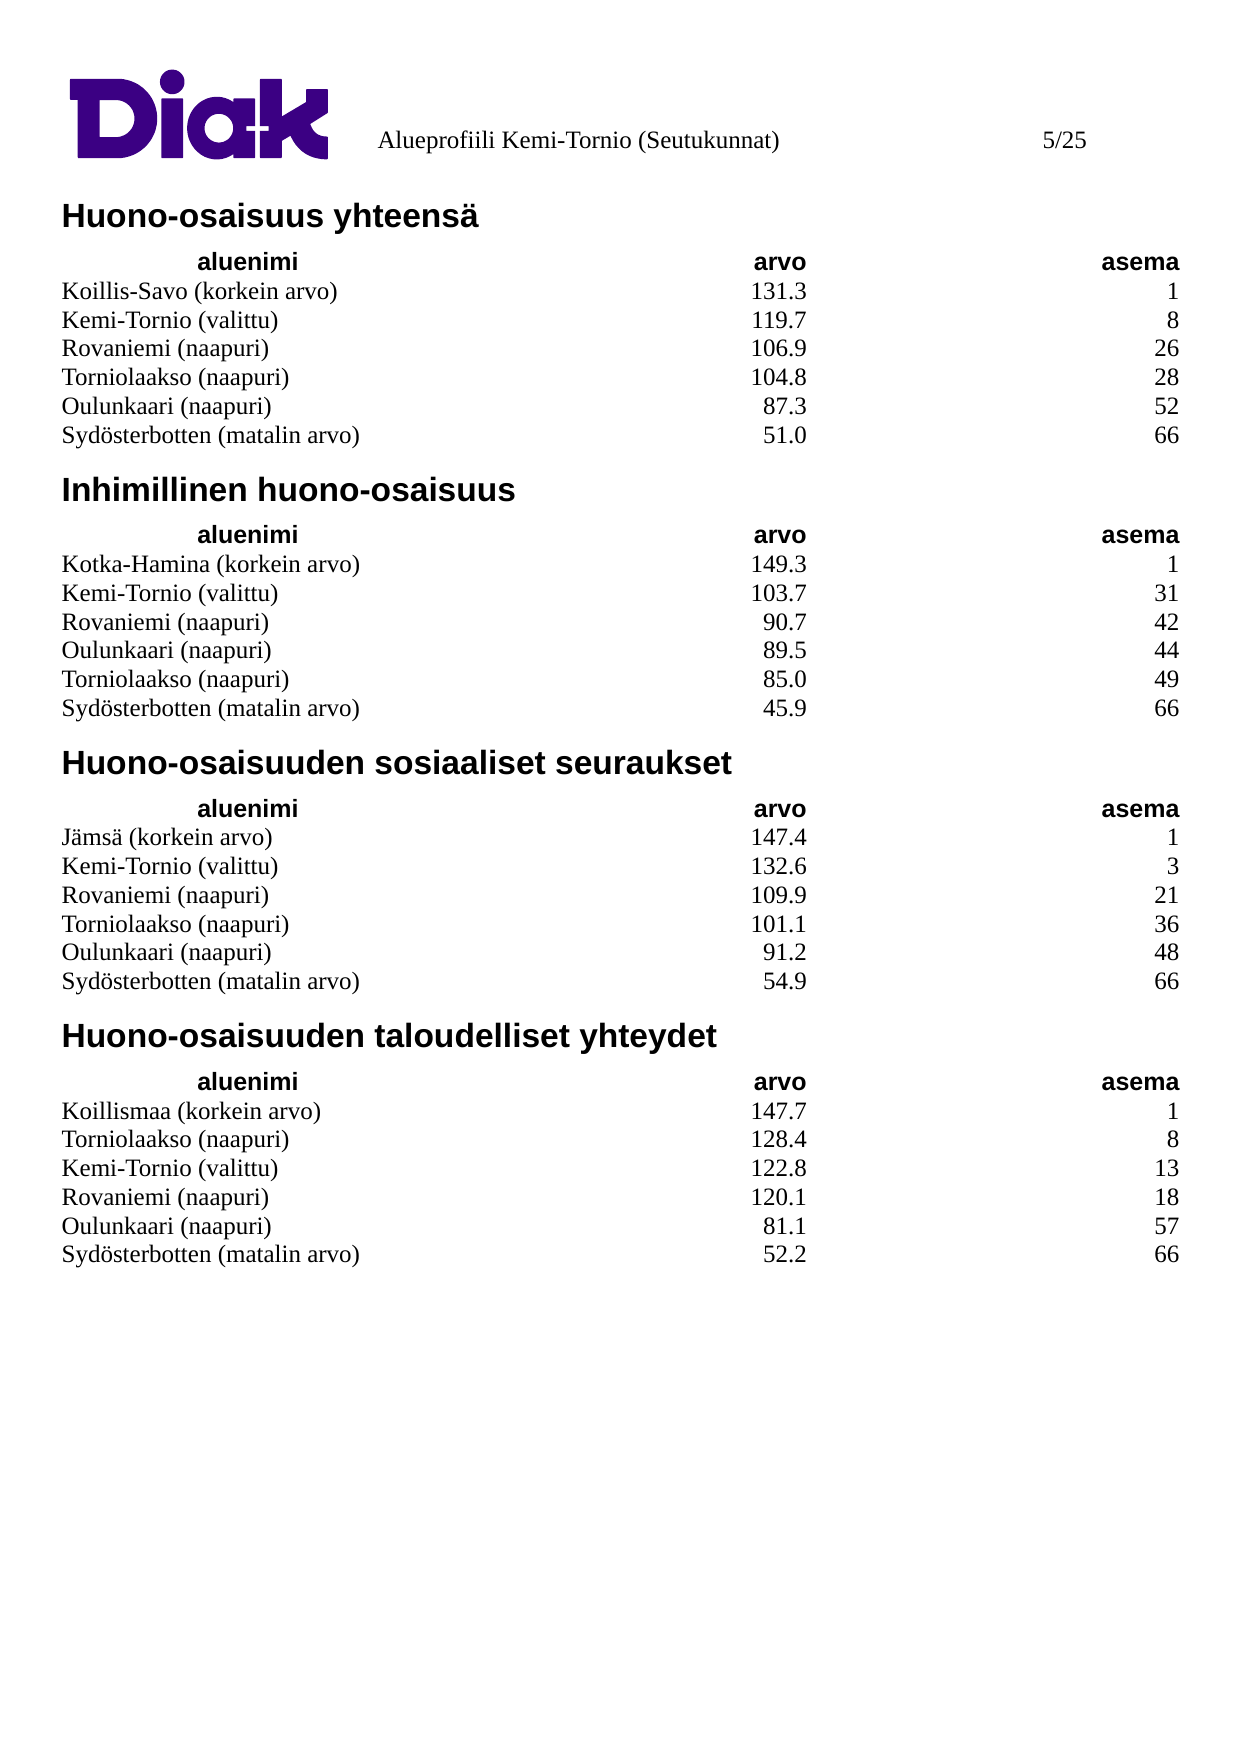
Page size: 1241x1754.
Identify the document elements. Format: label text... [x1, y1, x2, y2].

table_cell 8 [806, 305, 1179, 333]
table_cell 103.7 [434, 578, 806, 607]
table_cell 131.3 [434, 276, 806, 305]
table_cell 89.5 [434, 636, 806, 664]
table_cell 49 [806, 664, 1179, 693]
subtitle Huono-osaisuuden taloudelliset yhteydet [61, 1016, 1179, 1054]
table_header aluenimi [61, 247, 434, 276]
table_cell 18 [806, 1182, 1179, 1211]
table_cell 1 [806, 823, 1179, 851]
table_cell 52 [806, 391, 1179, 420]
table_cell 120.1 [434, 1182, 806, 1211]
table_cell 66 [806, 966, 1179, 995]
subtitle Huono-osaisuus yhteensä [61, 196, 1179, 235]
table_cell Kemi-Tornio (valittu) [61, 305, 434, 333]
table_cell Sydösterbotten (matalin arvo) [61, 1240, 434, 1268]
table_cell 51.0 [434, 420, 806, 448]
table_cell 147.4 [434, 823, 806, 851]
table_cell Sydösterbotten (matalin arvo) [61, 420, 434, 448]
table_cell 13 [806, 1153, 1179, 1182]
table_cell 1 [806, 1096, 1179, 1124]
table_cell 91.2 [434, 938, 806, 966]
table_header arvo [434, 1067, 806, 1096]
table_cell Kemi-Tornio (valittu) [61, 1153, 434, 1182]
table_cell 44 [806, 636, 1179, 664]
table_cell 1 [806, 276, 1179, 305]
table_cell 1 [806, 549, 1179, 578]
table_cell Koillismaa (korkein arvo) [61, 1096, 434, 1124]
table_header arvo [434, 247, 806, 276]
table_cell Rovaniemi (naapuri) [61, 1182, 434, 1211]
table_cell Kemi-Tornio (valittu) [61, 578, 434, 607]
table_cell 36 [806, 909, 1179, 937]
table_cell 28 [806, 362, 1179, 391]
table_cell 109.9 [434, 880, 806, 909]
table_cell Torniolaakso (naapuri) [61, 1125, 434, 1153]
table_cell Rovaniemi (naapuri) [61, 607, 434, 636]
table_cell Jämsä (korkein arvo) [61, 823, 434, 851]
table_cell Oulunkaari (naapuri) [61, 391, 434, 420]
table_cell 104.8 [434, 362, 806, 391]
table_cell 106.9 [434, 334, 806, 362]
table_header aluenimi [61, 1067, 434, 1096]
table_cell Oulunkaari (naapuri) [61, 1211, 434, 1239]
table_header arvo [434, 794, 806, 822]
table_header aluenimi [61, 521, 434, 549]
table_cell 90.7 [434, 607, 806, 636]
table_cell 119.7 [434, 305, 806, 333]
table_cell 48 [806, 938, 1179, 966]
table_cell Oulunkaari (naapuri) [61, 938, 434, 966]
table_header asema [806, 794, 1179, 822]
table_cell 21 [806, 880, 1179, 909]
table_cell 57 [806, 1211, 1179, 1239]
table_header aluenimi [61, 794, 434, 822]
subtitle Huono-osaisuuden sosiaaliset seuraukset [61, 743, 1179, 781]
table_cell 42 [806, 607, 1179, 636]
table_cell 66 [806, 693, 1179, 722]
table_cell 85.0 [434, 664, 806, 693]
table_cell 147.7 [434, 1096, 806, 1124]
table_cell Koillis-Savo (korkein arvo) [61, 276, 434, 305]
table_cell 149.3 [434, 549, 806, 578]
table_cell Oulunkaari (naapuri) [61, 636, 434, 664]
table_cell 66 [806, 420, 1179, 448]
table_cell 66 [806, 1240, 1179, 1268]
table_cell Rovaniemi (naapuri) [61, 880, 434, 909]
table_cell 54.9 [434, 966, 806, 995]
table_header asema [806, 1067, 1179, 1096]
table_header arvo [434, 521, 806, 549]
table_cell 101.1 [434, 909, 806, 937]
table_cell 3 [806, 851, 1179, 880]
table_cell 81.1 [434, 1211, 806, 1239]
table_cell Kemi-Tornio (valittu) [61, 851, 434, 880]
table_header asema [806, 521, 1179, 549]
table_cell Sydösterbotten (matalin arvo) [61, 966, 434, 995]
table_cell 45.9 [434, 693, 806, 722]
table_cell Kotka-Hamina (korkein arvo) [61, 549, 434, 578]
table_cell Torniolaakso (naapuri) [61, 664, 434, 693]
table_cell 122.8 [434, 1153, 806, 1182]
table_cell Rovaniemi (naapuri) [61, 334, 434, 362]
table_cell 31 [806, 578, 1179, 607]
table_cell Torniolaakso (naapuri) [61, 909, 434, 937]
table_cell 128.4 [434, 1125, 806, 1153]
table_cell Torniolaakso (naapuri) [61, 362, 434, 391]
table_cell 132.6 [434, 851, 806, 880]
table_cell 8 [806, 1125, 1179, 1153]
subtitle Inhimillinen huono-osaisuus [61, 469, 1179, 508]
table_cell 87.3 [434, 391, 806, 420]
table_cell 26 [806, 334, 1179, 362]
table_cell 52.2 [434, 1240, 806, 1268]
table_header asema [806, 247, 1179, 276]
table_cell Sydösterbotten (matalin arvo) [61, 693, 434, 722]
